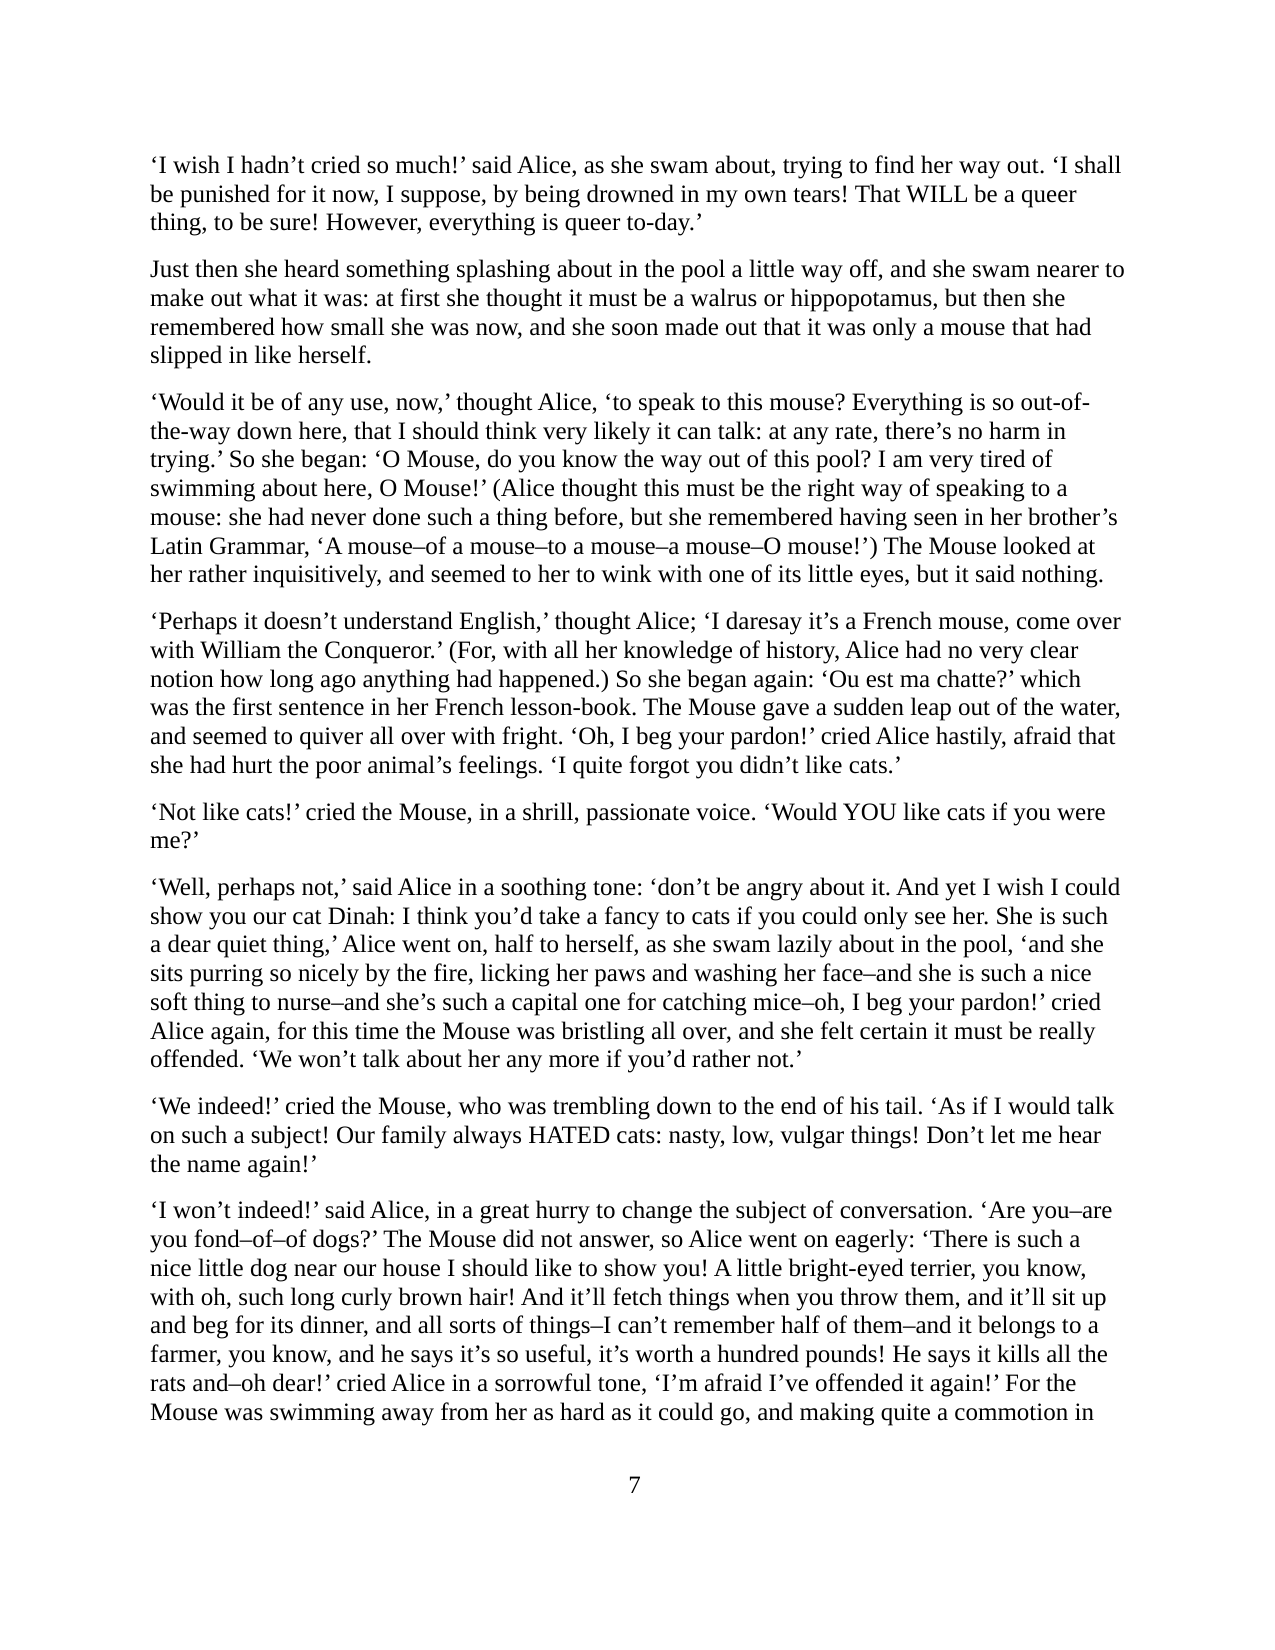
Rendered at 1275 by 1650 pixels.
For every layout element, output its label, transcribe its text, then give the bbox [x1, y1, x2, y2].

text Just then she heard something splashing about in the pool a little way off, and she swam nearer to make out what it was: at first she thought it must be a walrus or hippopotamus, but then she remembered how small she was now, and she soon made out that it was only a mouse that had slipped in like herself. [150, 254, 1125, 369]
text ‘I wish I hadn’t cried so much!’ said Alice, as she swam about, trying to find her way out. ‘I shall be punished for it now, I suppose, by being drowned in my own tears! That WILL be a queer thing, to be sure! However, everything is queer to-day.’ [150, 150, 1125, 236]
text ‘Perhaps it doesn’t understand English,’ thought Alice; ‘I daresay it’s a French mouse, come over with William the Conqueror.’ (For, with all her knowledge of history, Alice had no very clear notion how long ago anything had happened.) So she began again: ‘Ou est ma chatte?’ which was the first sentence in her French lesson-book. The Mouse gave a sudden leap out of the water, and seemed to quiver all over with fright. ‘Oh, I beg your pardon!’ cried Alice hastily, afraid that she had hurt the poor animal’s feelings. ‘I quite forgot you didn’t like cats.’ [150, 606, 1125, 779]
text ‘Well, perhaps not,’ said Alice in a soothing tone: ‘don’t be angry about it. And yet I wish I could show you our cat Dinah: I think you’d take a fancy to cats if you could only see her. She is such a dear quiet thing,’ Alice went on, half to herself, as she swam lazily about in the pool, ‘and she sits purring so nicely by the fire, licking her paws and washing her face–and she is such a nice soft thing to nurse–and she’s such a capital one for catching mice–oh, I beg your pardon!’ cried Alice again, for this time the Mouse was bristling all over, and she felt certain it must be really offended. ‘We won’t talk about her any more if you’d rather not.’ [150, 872, 1125, 1073]
text ‘Would it be of any use, now,’ thought Alice, ‘to speak to this mouse? Everything is so out-of-the-way down here, that I should think very likely it can talk: at any rate, there’s no harm in trying.’ So she began: ‘O Mouse, do you know the way out of this pool? I am very tired of swimming about here, O Mouse!’ (Alice thought this must be the right way of speaking to a mouse: she had never done such a thing before, but she remembered having seen in her brother’s Latin Grammar, ‘A mouse–of a mouse–to a mouse–a mouse–O mouse!’) The Mouse looked at her rather inquisitively, and seemed to her to wink with one of its little eyes, but it said nothing. [150, 387, 1125, 588]
text ‘Not like cats!’ cried the Mouse, in a shrill, passionate voice. ‘Would YOU like cats if you were me?’ [150, 797, 1125, 854]
text ‘We indeed!’ cried the Mouse, who was trembling down to the end of his tail. ‘As if I would talk on such a subject! Our family always HATED cats: nasty, low, vulgar things! Don’t let me hear the name again!’ [150, 1091, 1125, 1177]
text ‘I won’t indeed!’ said Alice, in a great hurry to change the subject of conversation. ‘Are you–are you fond–of–of dogs?’ The Mouse did not answer, so Alice went on eagerly: ‘There is such a nice little dog near our house I should like to show you! A little bright-eyed terrier, you know, with oh, such long curly brown hair! And it’ll fetch things when you throw them, and it’ll sit up and beg for its dinner, and all sorts of things–I can’t remember half of them–and it belongs to a farmer, you know, and he says it’s so useful, it’s worth a hundred pounds! He says it kills all the rats and–oh dear!’ cried Alice in a sorrowful tone, ‘I’m afraid I’ve offended it again!’ For the Mouse was swimming away from her as hard as it could go, and making quite a commotion in [150, 1195, 1125, 1425]
